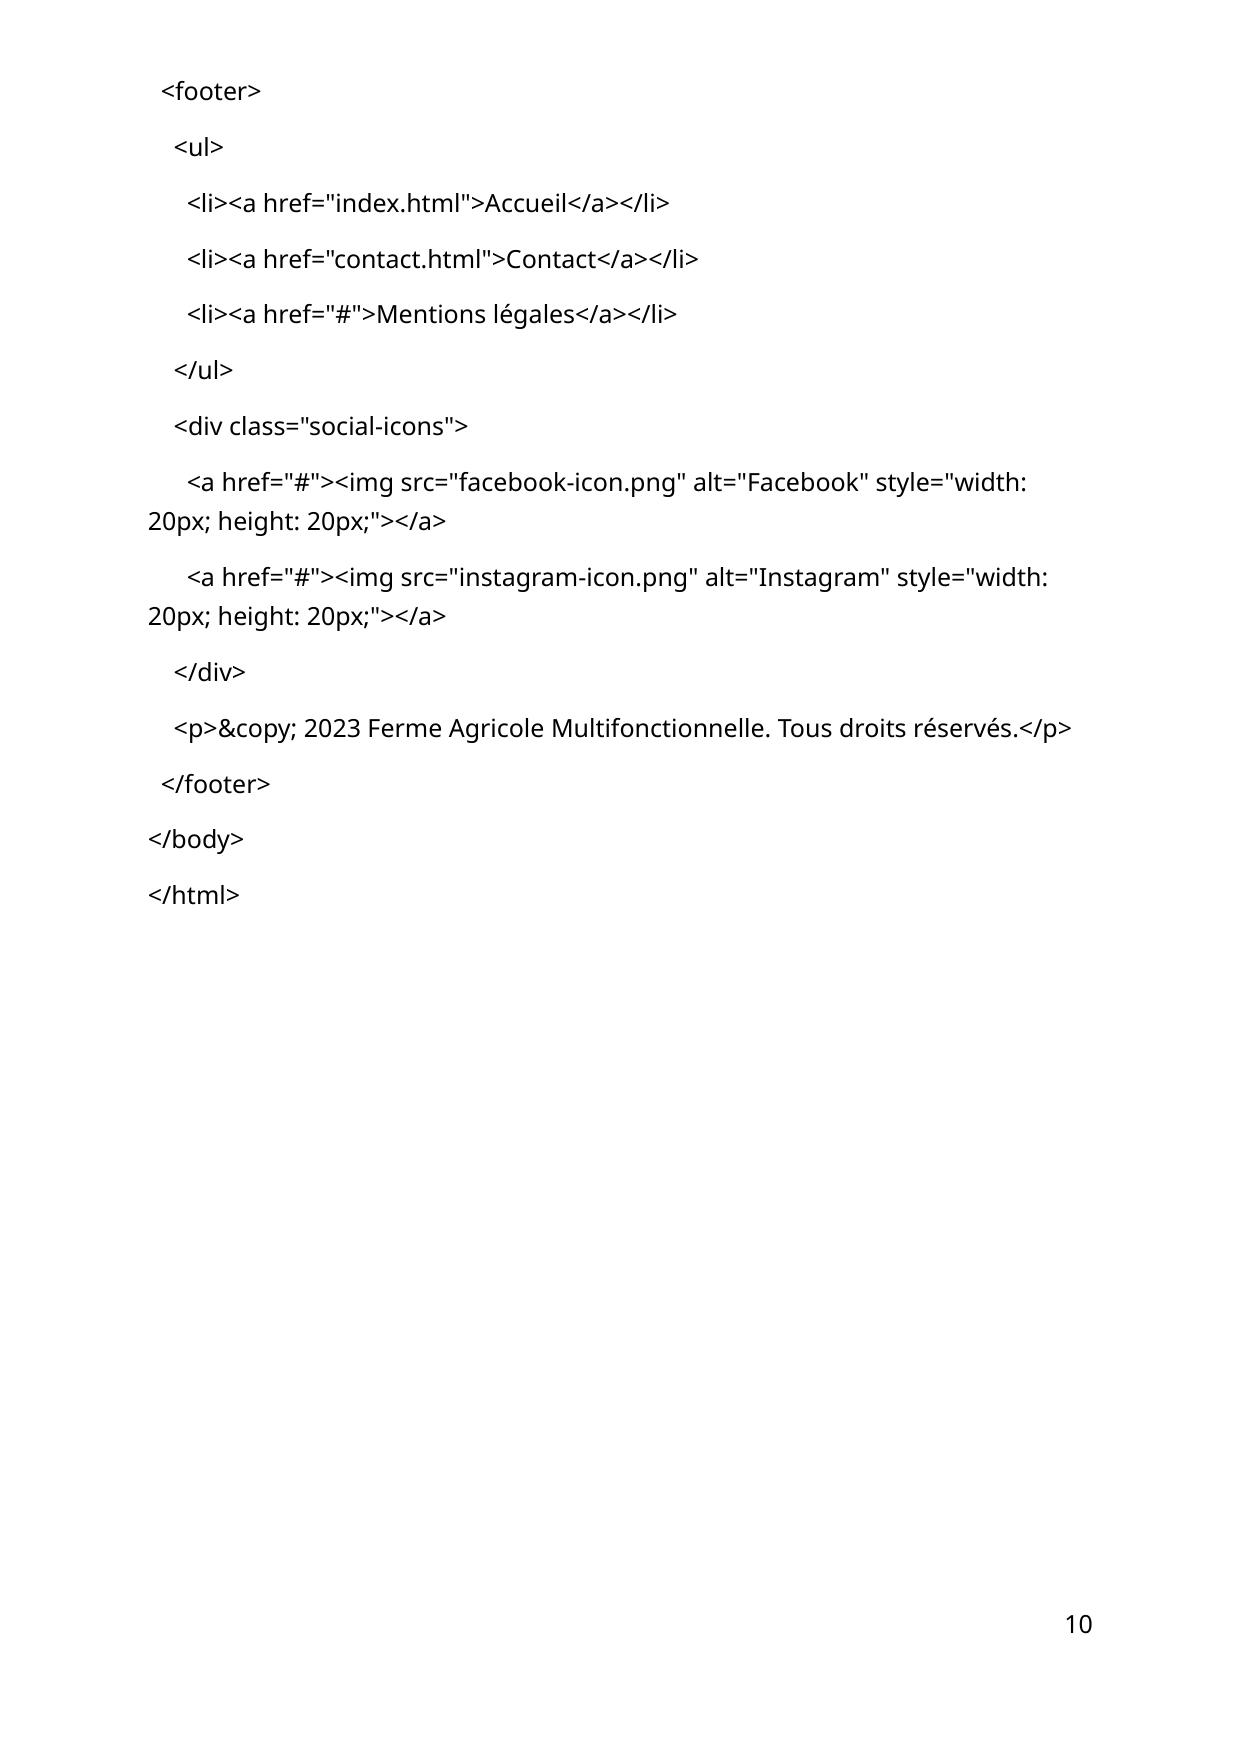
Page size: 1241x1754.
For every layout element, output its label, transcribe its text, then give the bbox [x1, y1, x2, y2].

text <a href="#"><img src="instagram-icon.png" alt="Instagram" style="width: 20px; height: 20px;"></a> [148, 559, 1093, 633]
text </ul> [148, 353, 1093, 387]
text <li><a href="index.html">Accueil</a></li> [148, 185, 1093, 219]
text <footer> [148, 74, 1093, 108]
text </html> [148, 878, 1093, 912]
text <li><a href="#">Mentions légales</a></li> [148, 297, 1093, 331]
text <a href="#"><img src="facebook-icon.png" alt="Facebook" style="width: 20px; height: 20px;"></a> [148, 464, 1093, 538]
text <ul> [148, 129, 1093, 164]
text </body> [148, 822, 1093, 856]
text <p>&copy; 2023 Ferme Agricole Multifonctionnelle. Tous droits réservés.</p> [148, 710, 1093, 744]
text <li><a href="contact.html">Contact</a></li> [148, 241, 1093, 275]
text </footer> [148, 766, 1093, 800]
text </div> [148, 654, 1093, 689]
text <div class="social-icons"> [148, 409, 1093, 443]
